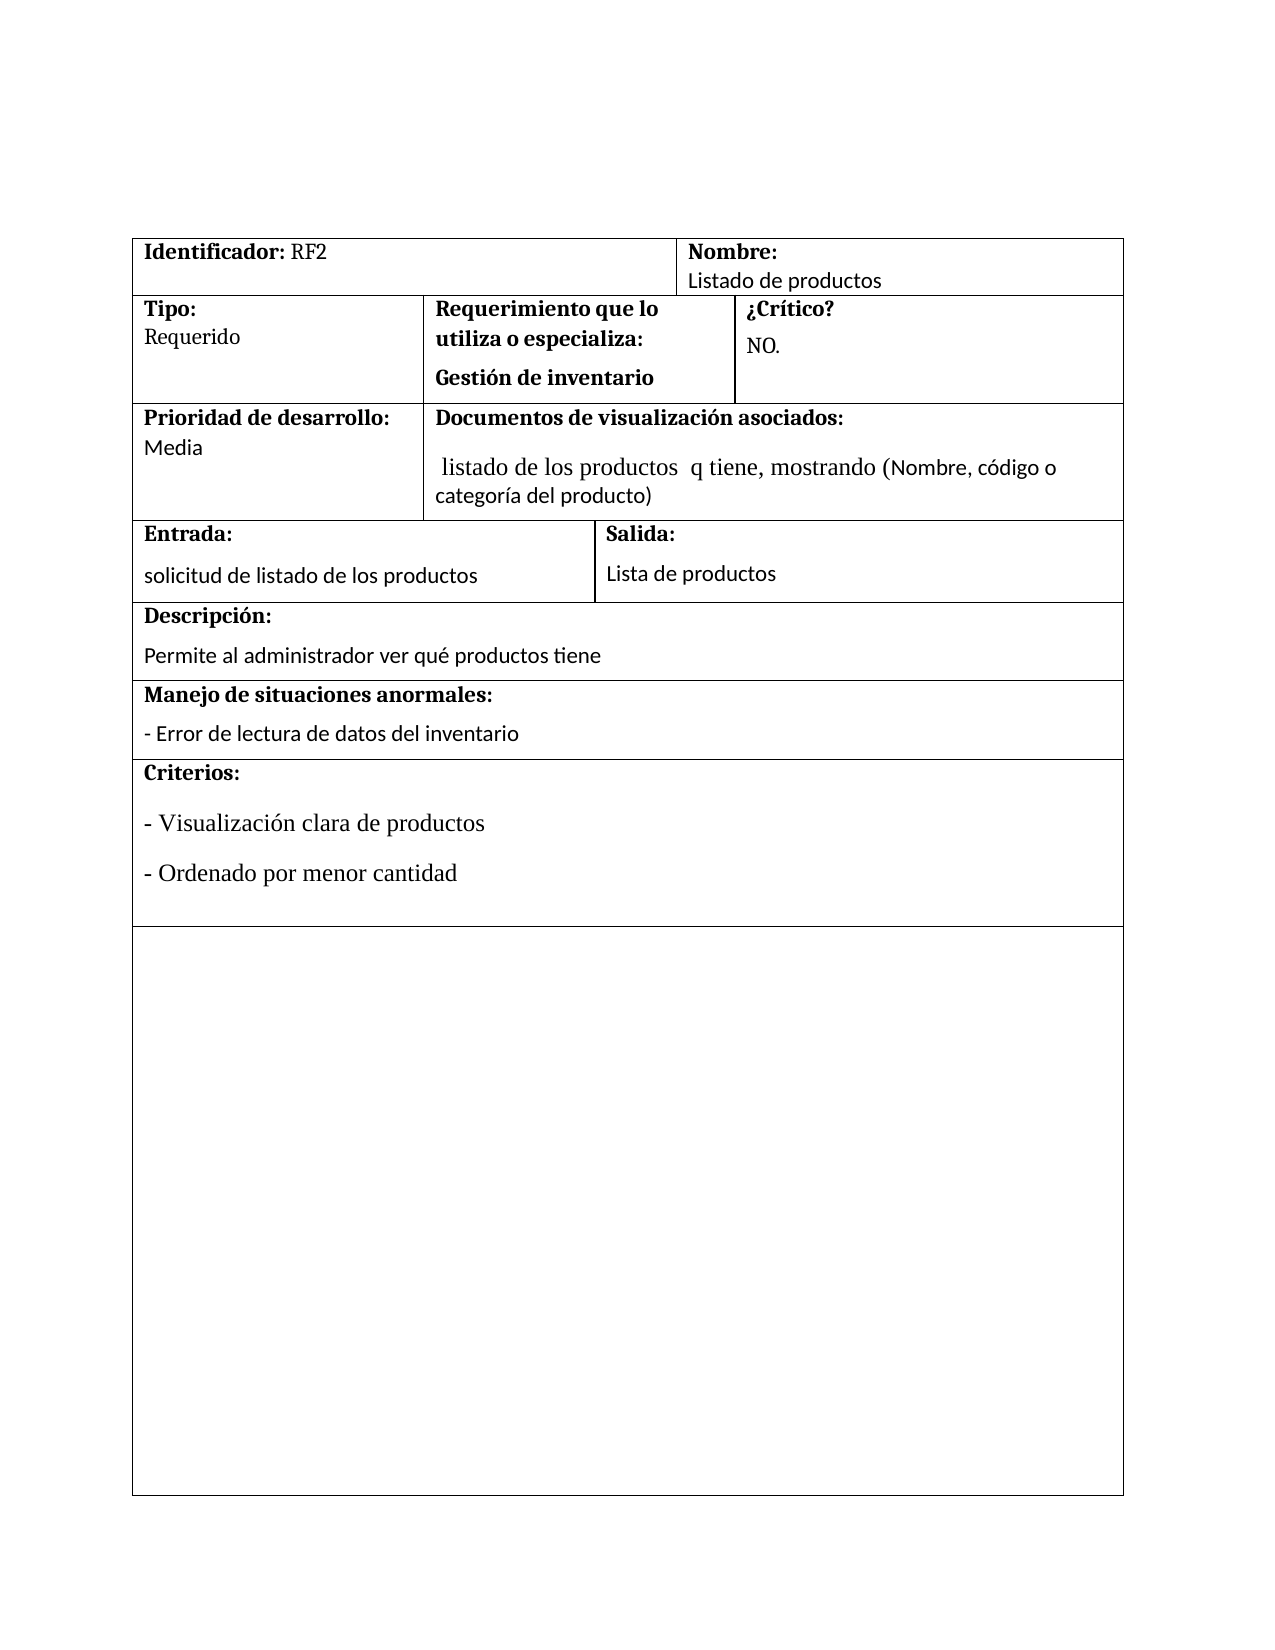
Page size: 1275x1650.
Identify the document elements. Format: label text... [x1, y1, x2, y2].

table_header Nombre: Listado de productos [677, 239, 1123, 294]
table_cell Descripción: Permite al administrador ver qué productos tiene [133, 603, 1123, 680]
table_cell Manejo de situaciones anormales: - Error de lectura de datos del inventario [133, 681, 1123, 759]
table_cell Salida: Lista de productos [596, 521, 1123, 602]
table_cell [133, 927, 1123, 1495]
table_cell Requerimiento que lo utiliza o especializa: Gestión de inventario [424, 296, 734, 403]
table_cell Entrada: solicitud de listado de los productos [133, 521, 594, 602]
table_cell Tipo: Requerido [133, 296, 423, 403]
table_cell Prioridad de desarrollo: Media [133, 404, 423, 520]
table_header Identificador: RF2 [133, 239, 676, 294]
table_cell Criterios: - Visualización clara de productos - Ordenado por menor cantidad [133, 760, 1123, 926]
table_cell Documentos de visualización asociados: listado de los productos q tiene, mostrando (Nombre, código o categoría del producto) [424, 404, 1123, 520]
table_cell ¿Crítico? NO. [736, 296, 1123, 403]
